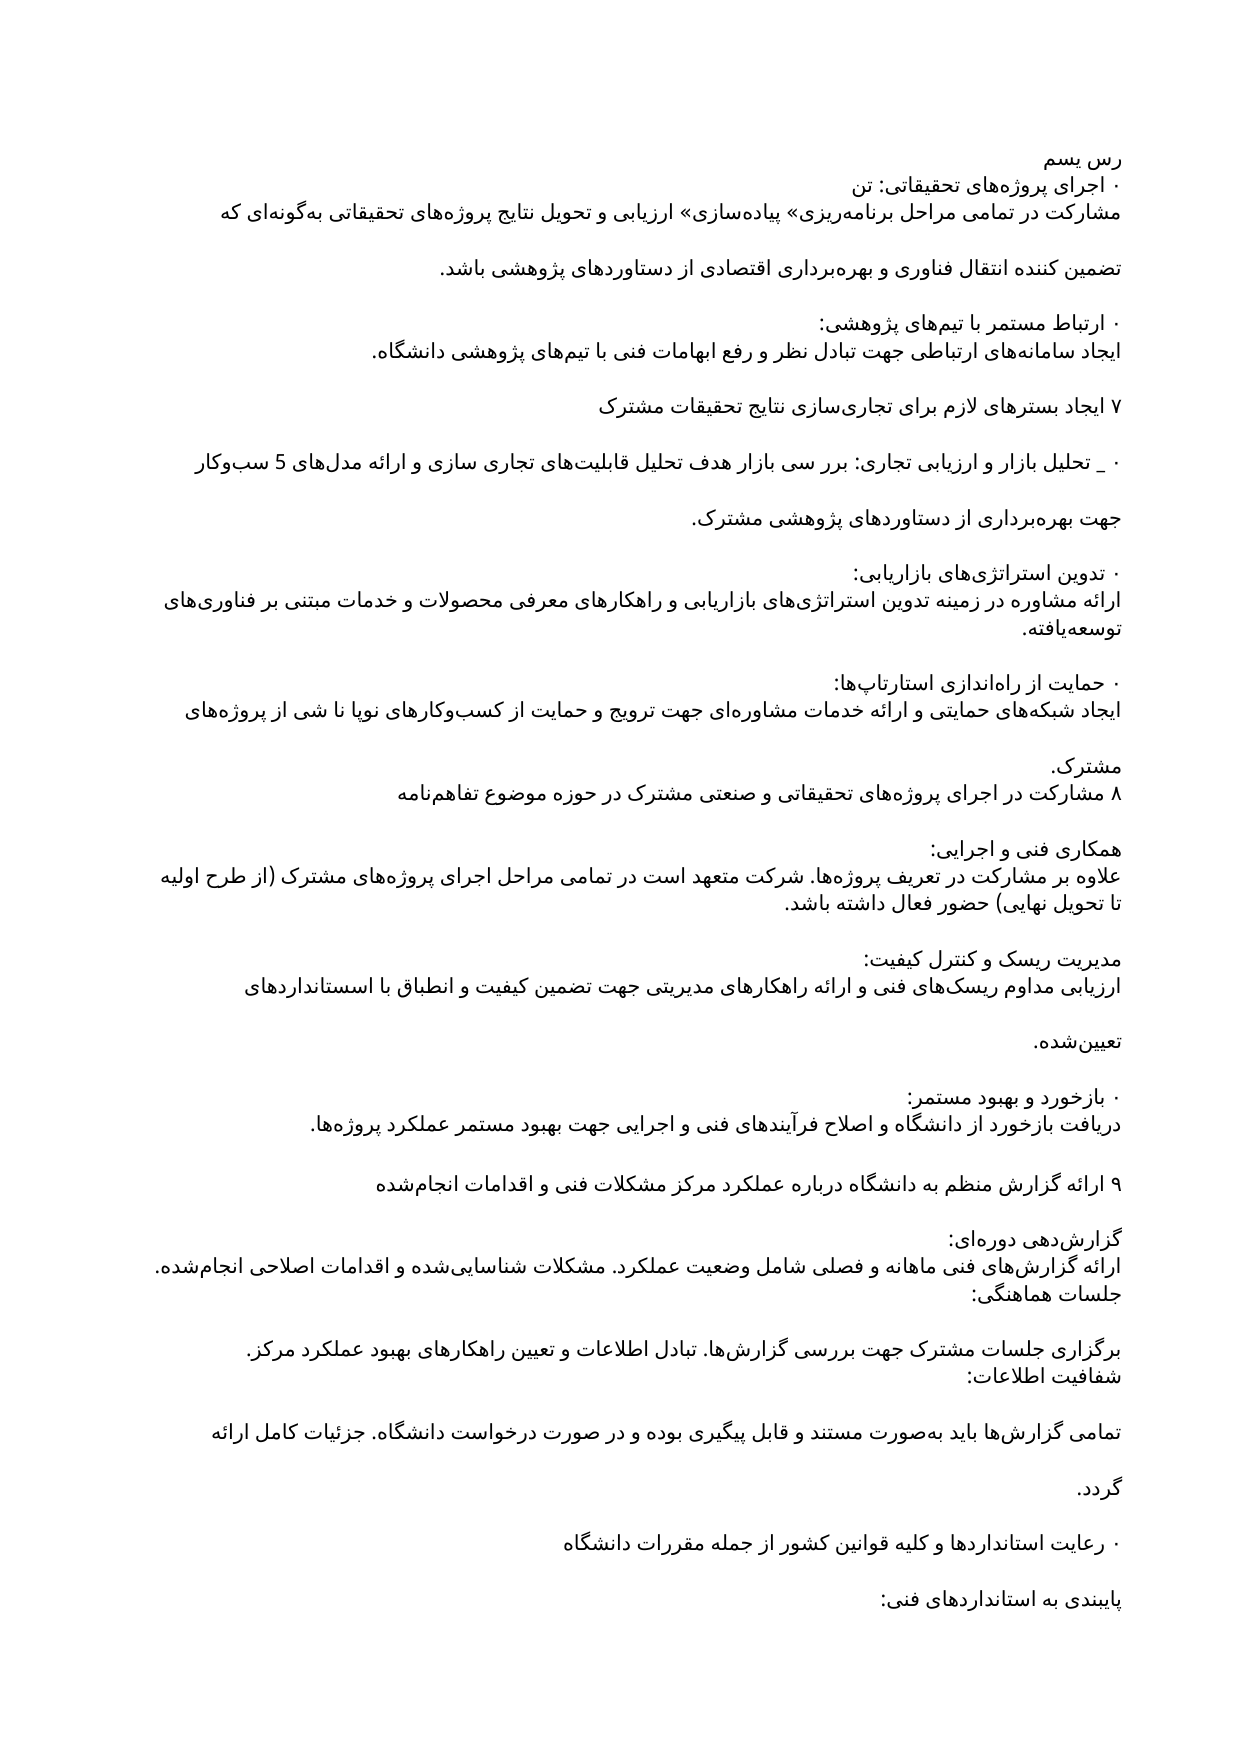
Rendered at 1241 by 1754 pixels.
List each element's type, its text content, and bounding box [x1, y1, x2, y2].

text پایبندی به استانداردهای فنی: [118, 1588, 1122, 1615]
text ۰ بازخورد و بهبود مستمر: [118, 1086, 1122, 1113]
text ۰ اجرای پروژه‌های تحقیقاتی: تن [118, 174, 1122, 201]
text ۰ تدوین استراتژی‌های بازاریابی: [118, 562, 1122, 589]
text تمامی گزارش‌ها باید به‌صورت مستند و قابل پیگیری بوده و در صورت درخواست دانشگاه. جزئیات کامل ارائه [118, 1421, 1122, 1448]
text ایجاد سامانه‌های ارتباطی جهت تبادل نظر و رفع ابهامات فنی با تیم‌های پژوهشی دانشگاه. [118, 339, 1122, 367]
text ایجاد شبکه‌های حمایتی و ارائه خدمات مشاوره‌ای جهت ترویج و حمایت از کسب‌وکارهای نوپا نا شی از پروژه‌های [118, 699, 1122, 726]
text گزارش‌دهی دوره‌ای: [118, 1228, 1122, 1255]
text برگزاری جلسات مشترک جهت بررسی گزارش‌ها. تبادل اطلاعات و تعیین راهکارهای بهبود عملکرد مرکز. [118, 1338, 1122, 1365]
text ارائه گزارش‌های فنی ماهانه و فصلی شامل وضعیت عملکرد. مشکلات شناسایی‌شده و اقدامات اصلاحی انجام‌شده. [118, 1255, 1122, 1282]
text ۸ مشارکت در اجرای پروژه‌های تحقیقاتی و صنعتی مشترک در حوزه موضوع تفاهم‌نامه [118, 782, 1122, 809]
text ۰ حمایت از راه‌اندازی استارتاپ‌ها: [118, 672, 1122, 699]
text مشارکت در تمامی مراحل برنامه‌ریزی» پیاده‌سازی» ارزیابی و تحویل نتایج پروژه‌های تحقیقاتی به‌گونه‌ای که [118, 201, 1122, 228]
text جلسات هماهنگی: [118, 1282, 1122, 1309]
text ‎٩‏ ارائه گزارش منظم به دانشگاه درباره عملکرد مرکز مشکلات فنی و اقدامات انجام‌شده [118, 1169, 1122, 1199]
text ۰ _ تحلیل بازار و ارزیابی تجاری: برر سی بازار هدف تحلیل قابلیت‌های تجاری سازی و ارائه مدل‌های 5 سب‌وکار [118, 451, 1122, 478]
text ۰ ارتباط مستمر با تیم‌های پژوهشی: [118, 312, 1122, 339]
text شفافیت اطلاعات: [118, 1365, 1122, 1392]
text ۷ ایجاد بسترهای لازم برای تجاری‌سازی نتایج تحقیقات مشترک [118, 395, 1122, 422]
text توسعه‌یافته. [118, 616, 1122, 643]
text ارزیابی مداوم ریسک‌های فنی و ارائه راهکارهای مدیریتی جهت تضمین کیفیت و انطباق با اسستانداردهای [118, 975, 1122, 1002]
text گردد. [118, 1476, 1122, 1504]
text جهت بهره‌برداری از دستاوردهای پژوهشی مشترک. [118, 506, 1122, 533]
text دریافت بازخورد از دانشگاه و اصلاح فرآیندهای فنی و اجرایی جهت بهبود مستمر عملکرد پروژه‌ها. [118, 1113, 1122, 1140]
text همکاری فنی و اجرایی: [118, 837, 1122, 865]
text ارائه مشاوره در زمینه تدوین استراتژی‌های بازاریابی و راهکارهای معرفی محصولات و خدمات مبتنی بر فناوری‌های [118, 589, 1122, 616]
text علاوه بر مشارکت در تعریف پروژه‌ها. شرکت متعهد است در تمامی مراحل اجرای پروژه‌های مشترک (از طرح اولیه [118, 865, 1122, 892]
text تا تحویل نهایی) حضور فعال داشته باشد. [118, 892, 1122, 919]
text تعیین‌شده. [118, 1030, 1122, 1057]
text ۰ رعایت استانداردها و کلیه قوانین کشور از جمله مقررات دانشگاه [118, 1532, 1122, 1559]
text مدیریت ریسک و کنترل کیفیت: [118, 947, 1122, 975]
text رس یسم [118, 147, 1122, 174]
text تضمین کننده انتقال فناوری و بهره‌برداری اقتصادی از دستاوردهای پژوهشی باشد. [118, 257, 1122, 284]
text مشترک. [118, 755, 1122, 782]
